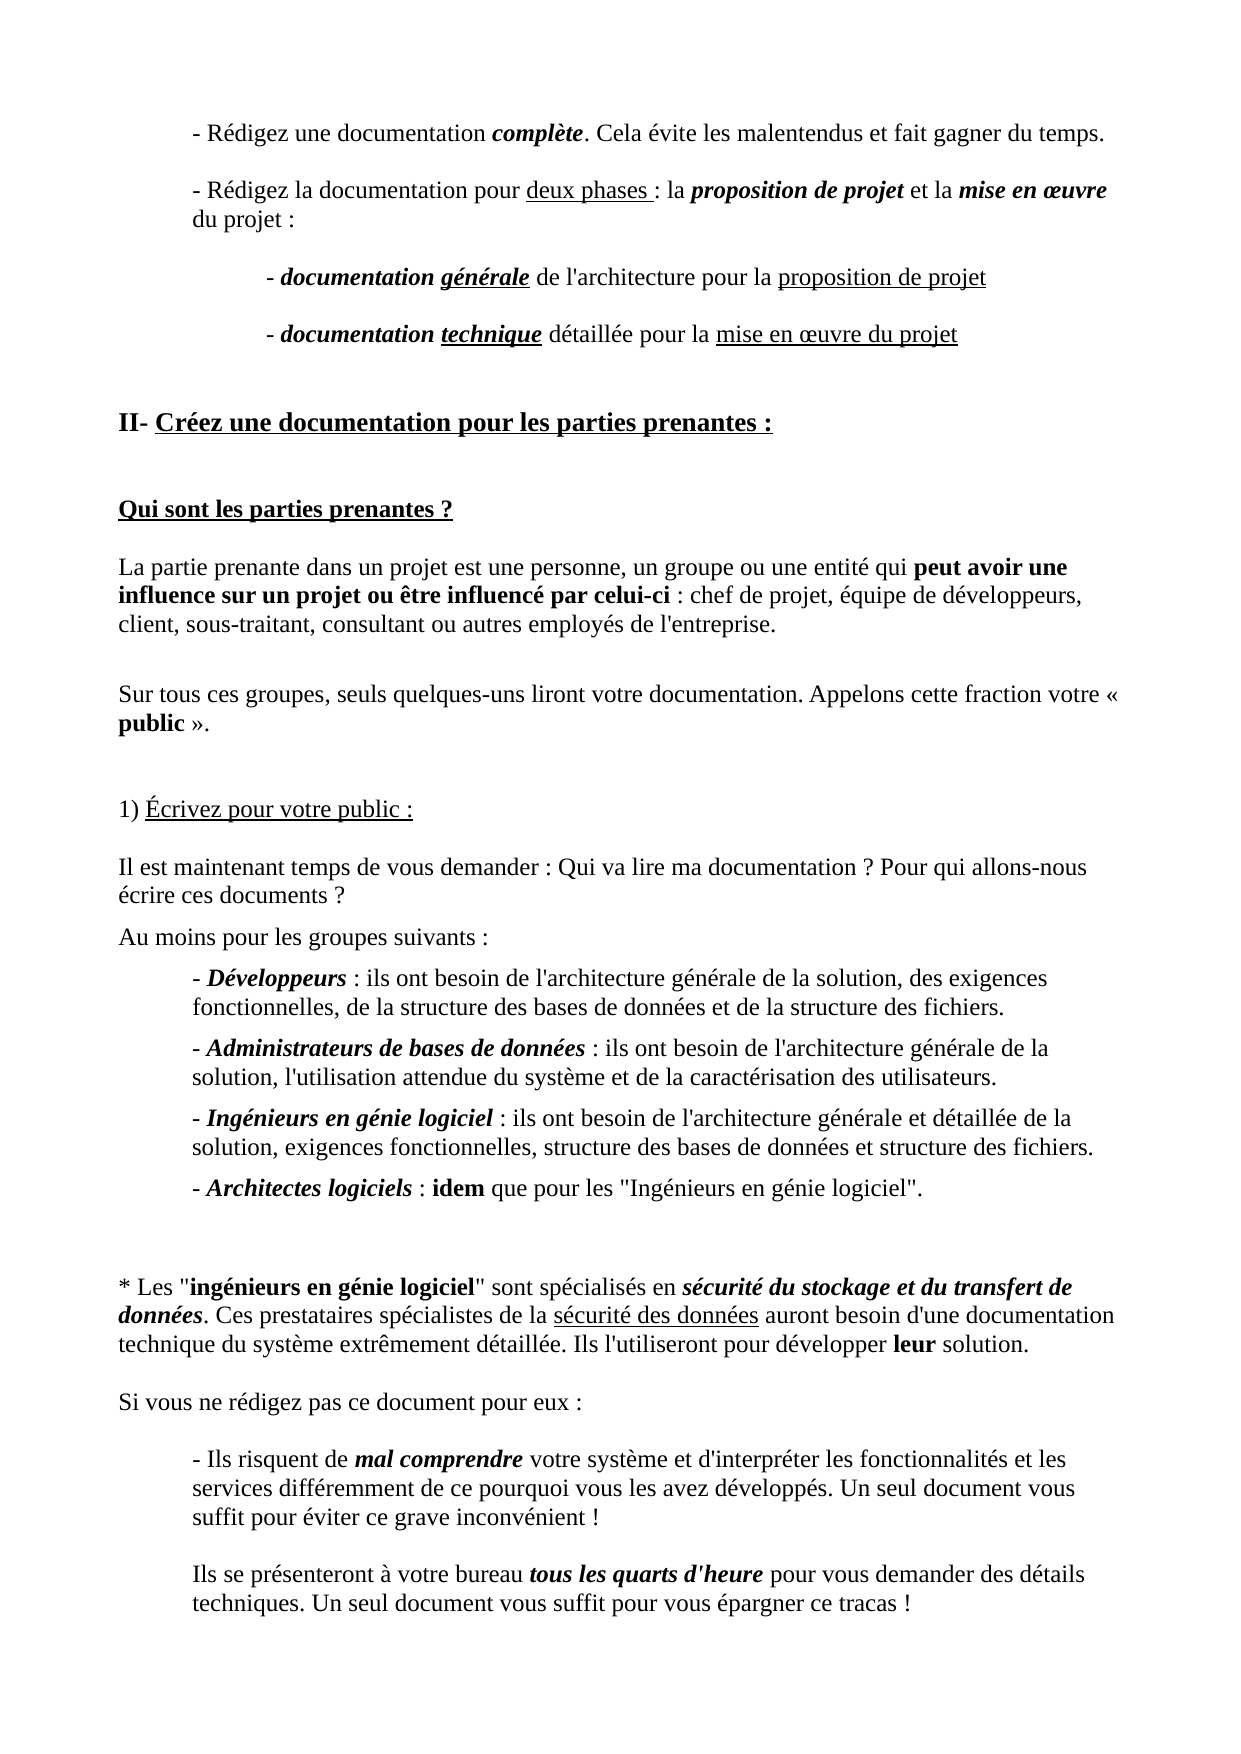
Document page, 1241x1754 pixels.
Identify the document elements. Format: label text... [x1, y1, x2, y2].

text - Développeurs : ils ont besoin de l'architecture générale de la solution, des exigences fonctionnelles, de la structure des bases de données et de la structure des fichiers. [118, 963, 1141, 1021]
text 1) Écrivez pour votre public : [118, 794, 1141, 823]
text Ils se présenteront à votre bureau tous les quarts d'heure pour vous demander des détails techniques. Un seul document vous suffit pour vous épargner ce tracas ! [118, 1559, 1141, 1617]
text - documentation technique détaillée pour la mise en œuvre du projet [118, 319, 1141, 348]
list - Administrateurs de bases de données : ils ont besoin de l'architecture générale de la solution, l'utilisation attendue du système et de la caractérisation des utilisateurs. [162, 1033, 1141, 1091]
text - Rédigez la documentation pour deux phases : la proposition de projet et la mise en œuvre du projet : [118, 176, 1141, 233]
text Il est maintenant temps de vous demander : Qui va lire ma documentation ? Pour qui allons-nous écrire ces documents ? [118, 852, 1141, 909]
list - Ingénieurs en génie logiciel : ils ont besoin de l'architecture générale et détaillée de la solution, exigences fonctionnelles, structure des bases de données et structure des fichiers. [162, 1103, 1141, 1161]
text Au moins pour les groupes suivants : [118, 922, 1141, 951]
text La partie prenante dans un projet est une personne, un groupe ou une entité qui peut avoir une influence sur un projet ou être influencé par celui-ci : chef de projet, équipe de développeurs, client, sous-traitant, consultant ou autres employés de l'entreprise. [118, 552, 1141, 638]
text Qui sont les parties prenantes ? [118, 494, 1141, 523]
text - Ils risquent de mal comprendre votre système et d'interpréter les fonctionnalités et les services différemment de ce pourquoi vous les avez développés. Un seul document vous suffit pour éviter ce grave inconvénient ! [118, 1444, 1141, 1531]
text - documentation générale de l'architecture pour la proposition de projet [118, 262, 1141, 291]
text II- Créez une documentation pour les parties prenantes : [118, 406, 1141, 437]
text Si vous ne rédigez pas ce document pour eux : [118, 1387, 1141, 1416]
text * Les "ingénieurs en génie logiciel" sont spécialisés en sécurité du stockage et du transfert de données. Ces prestataires spécialistes de la sécurité des données auront besoin d'une documentation technique du système extrêmement détaillée. Ils l'utiliseront pour développer leur solution. [118, 1272, 1141, 1358]
text - Rédigez une documentation complète. Cela évite les malentendus et fait gagner du temps. [118, 118, 1141, 147]
list - Architectes logiciels : idem que pour les "Ingénieurs en génie logiciel". [162, 1173, 1141, 1202]
text Sur tous ces groupes, seuls quelques-uns liront votre documentation. Appelons cette fraction votre « public ». [118, 679, 1141, 737]
